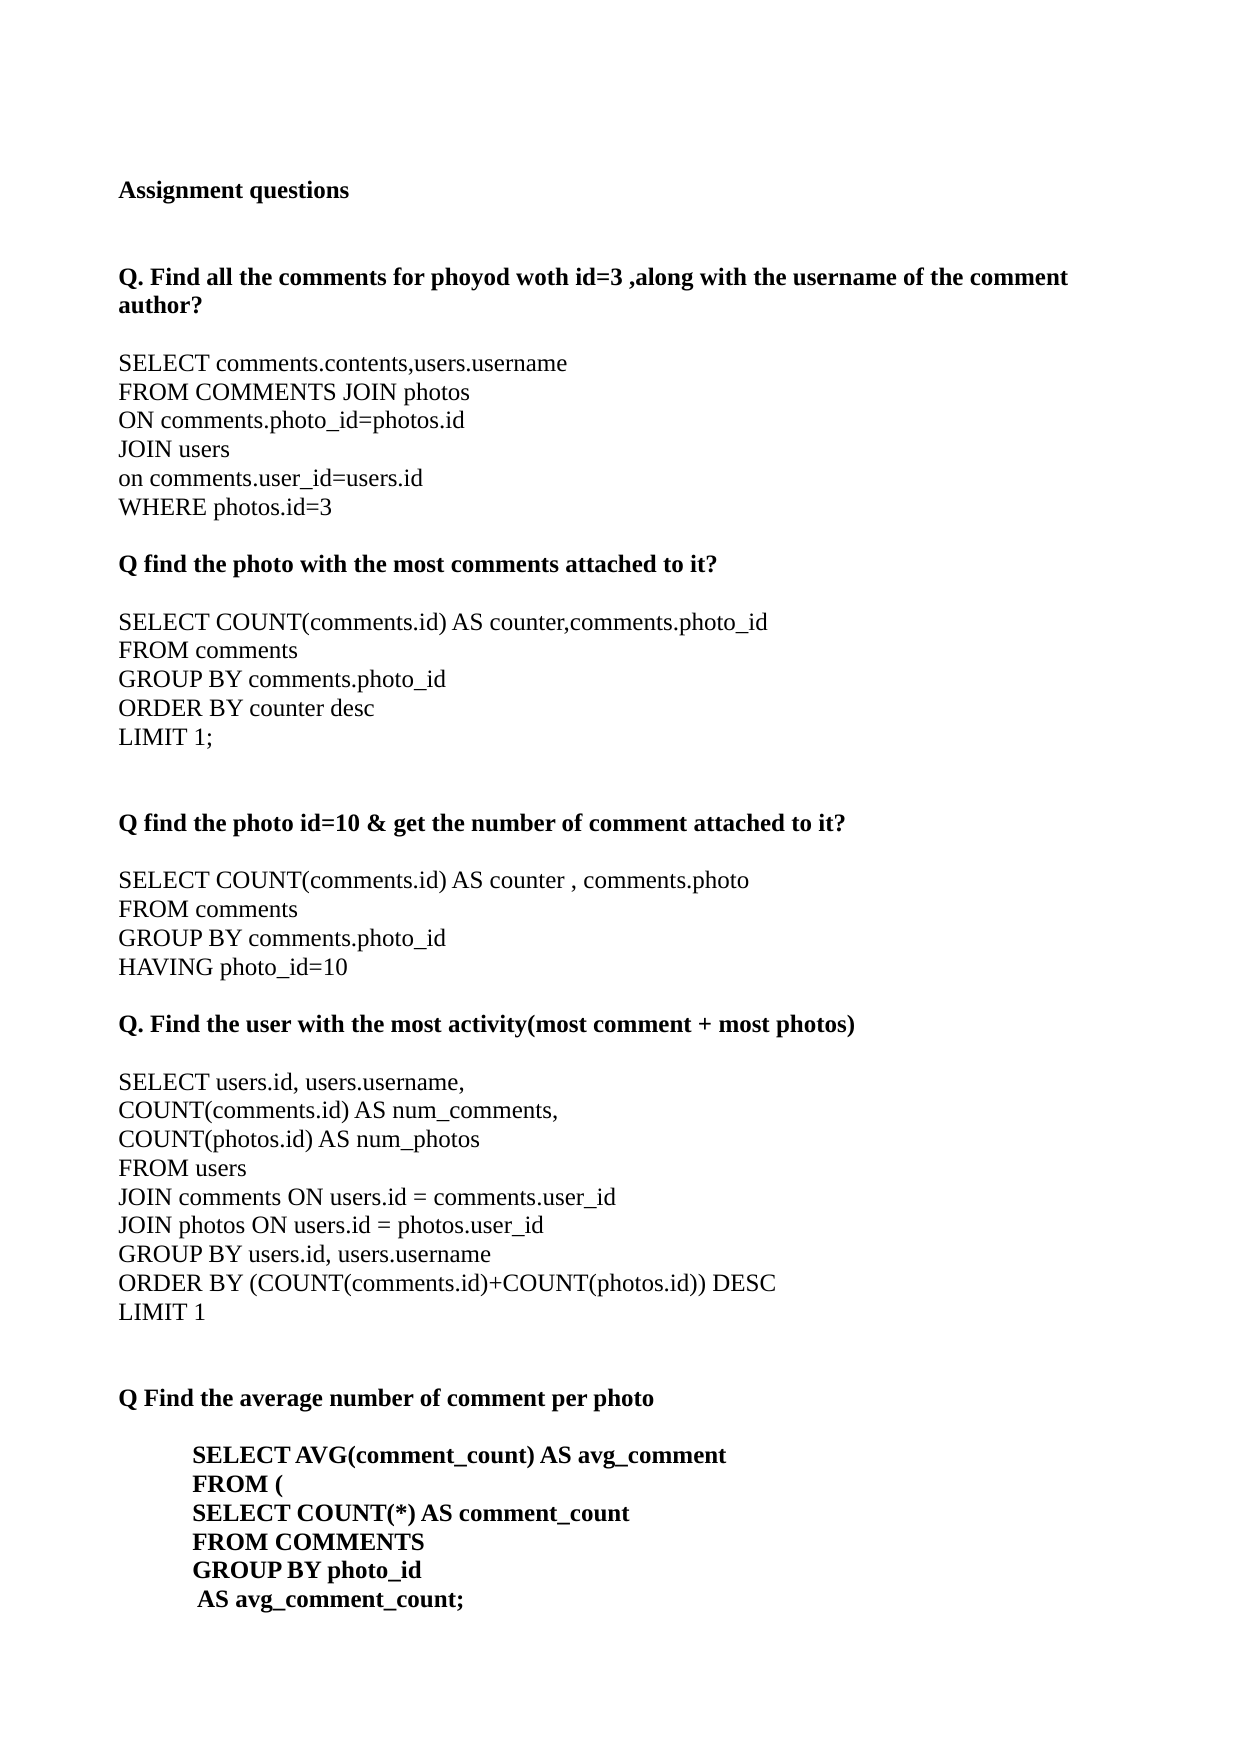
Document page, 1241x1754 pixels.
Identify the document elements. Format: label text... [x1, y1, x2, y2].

text FROM users [118, 1153, 1122, 1182]
text WHERE photos.id=3 [118, 492, 1122, 521]
text COUNT(comments.id) AS num_comments, [118, 1096, 1122, 1124]
text ON comments.photo_id=photos.id [118, 406, 1122, 434]
text LIMIT 1 [118, 1297, 1122, 1326]
text SELECT AVG(comment_count) AS avg_comment [118, 1441, 1122, 1469]
text JOIN comments ON users.id = comments.user_id [118, 1182, 1122, 1211]
text SELECT COUNT(*) AS comment_count [118, 1498, 1122, 1527]
text GROUP BY comments.photo_id [118, 923, 1122, 952]
text Assignment questions [118, 176, 1122, 204]
text Q find the photo with the most comments attached to it? [118, 549, 1122, 578]
text FROM COMMENTS [118, 1527, 1122, 1556]
text FROM comments [118, 636, 1122, 664]
text JOIN photos ON users.id = photos.user_id [118, 1211, 1122, 1239]
text Q Find the average number of comment per photo [118, 1383, 1122, 1412]
text SELECT COUNT(comments.id) AS counter , comments.photo [118, 866, 1122, 894]
text GROUP BY comments.photo_id [118, 664, 1122, 693]
text JOIN users [118, 434, 1122, 463]
text ORDER BY counter desc [118, 693, 1122, 722]
text HAVING photo_id=10 [118, 952, 1122, 981]
text COUNT(photos.id) AS num_photos [118, 1124, 1122, 1153]
text AS avg_comment_count; [118, 1584, 1122, 1613]
text SELECT comments.contents,users.username [118, 348, 1122, 377]
text FROM comments [118, 894, 1122, 923]
text on comments.user_id=users.id [118, 463, 1122, 492]
text GROUP BY photo_id [118, 1556, 1122, 1584]
text Q find the photo id=10 & get the number of comment attached to it? [118, 808, 1122, 837]
text FROM ( [118, 1469, 1122, 1498]
text GROUP BY users.id, users.username [118, 1239, 1122, 1268]
text SELECT users.id, users.username, [118, 1067, 1122, 1096]
text FROM COMMENTS JOIN photos [118, 377, 1122, 406]
text Q. Find the user with the most activity(most comment + most photos) [118, 1009, 1122, 1038]
text Q. Find all the comments for phoyod woth id=3 ,along with the username of the comment author? [118, 262, 1122, 319]
text SELECT COUNT(comments.id) AS counter,comments.photo_id [118, 607, 1122, 636]
text ORDER BY (COUNT(comments.id)+COUNT(photos.id)) DESC [118, 1268, 1122, 1297]
text LIMIT 1; [118, 722, 1122, 751]
